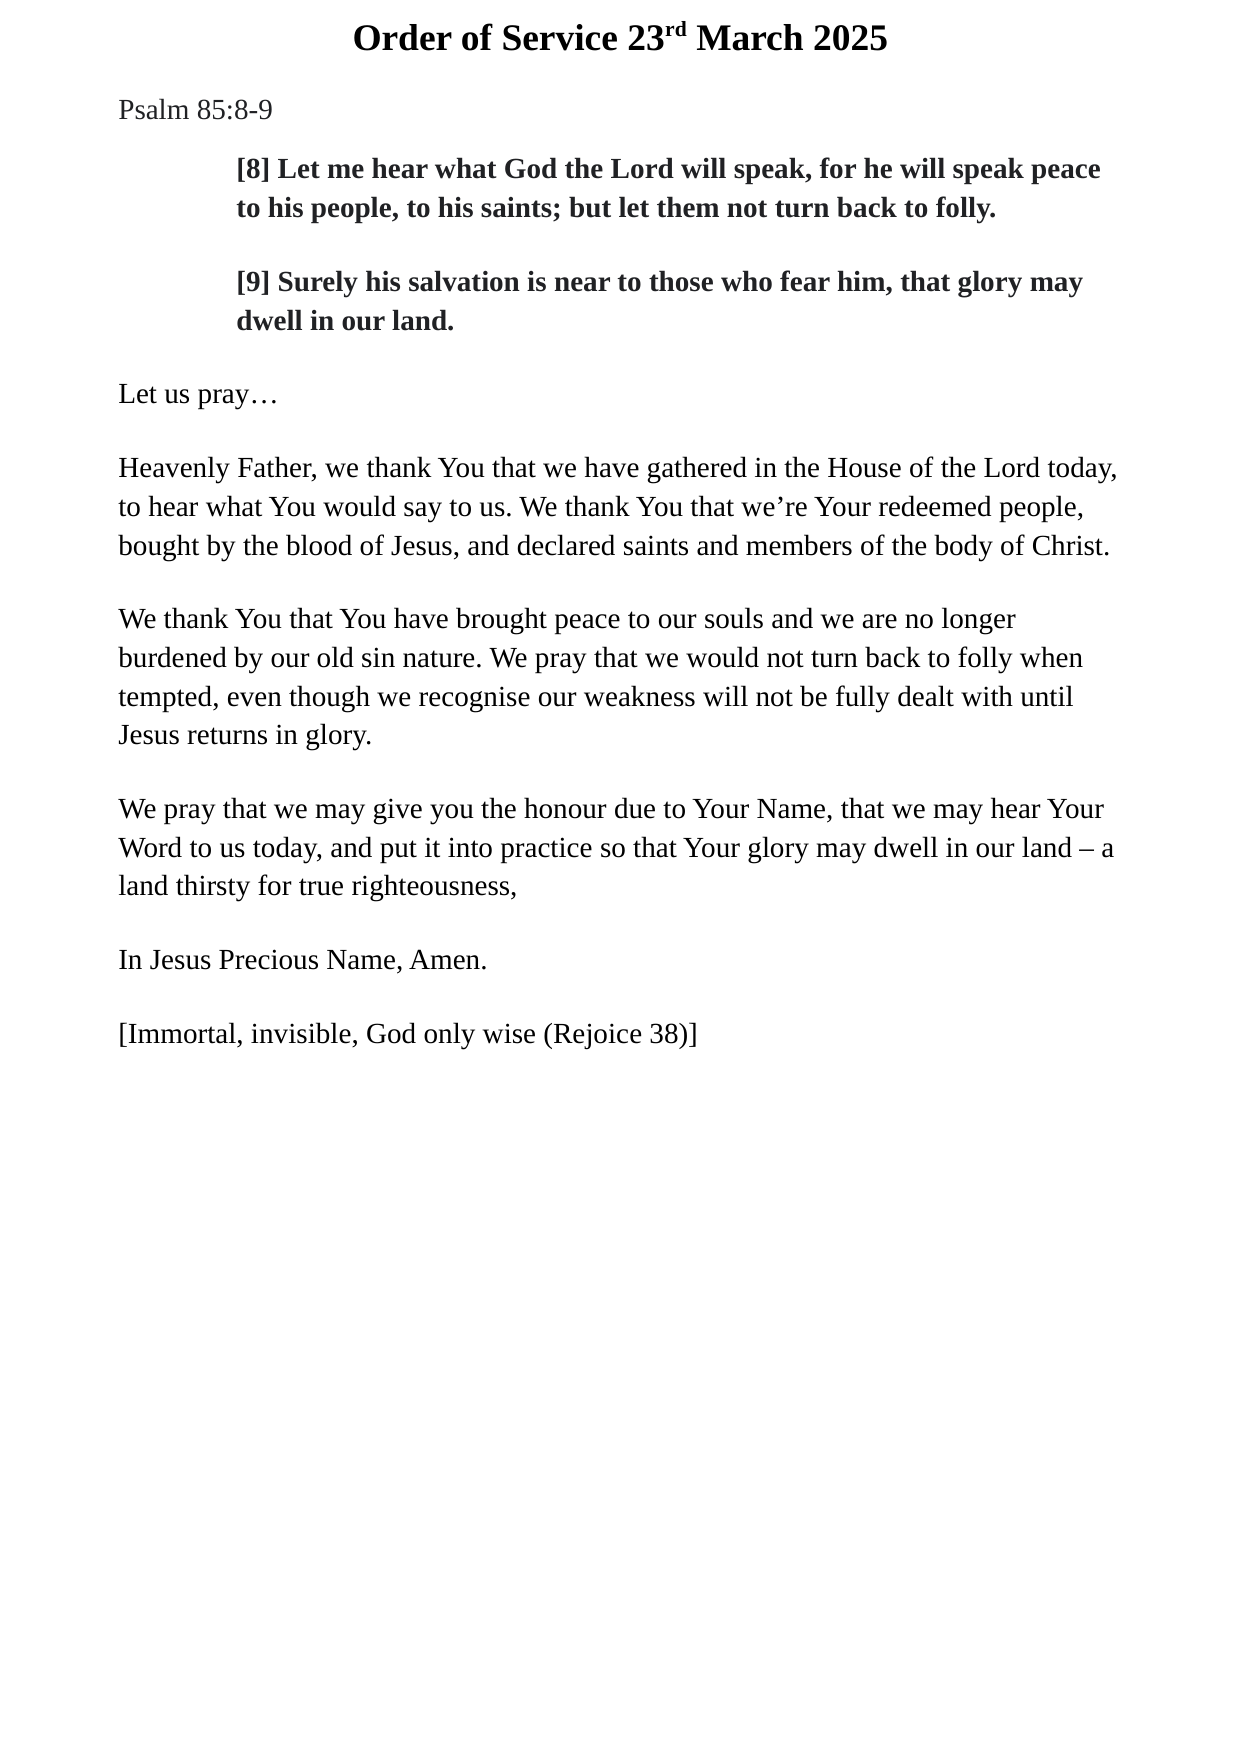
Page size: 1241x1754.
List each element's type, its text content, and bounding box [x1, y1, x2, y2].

text Psalm 85:8-9 [118, 92, 1122, 126]
text [8] Let me hear what God the Lord will speak, for he will speak peace to his people, to his saints; but let them not turn back to folly. [236, 152, 1122, 224]
text We thank You that You have brought peace to our souls and we are no longer burdened by our old sin nature. We pray that we would not turn back to folly when tempted, even though we recognise our weakness will not be fully dealt with until Jesus returns in glory. [118, 602, 1122, 751]
text [9] Surely his salvation is near to those who fear him, that glory may dwell in our land. [236, 264, 1122, 336]
text [Immortal, invisible, God only wise (Rejoice 38)] [118, 1016, 1122, 1050]
text In Jesus Precious Name, Amen. [118, 942, 1122, 976]
text Let us pray… [118, 377, 1122, 410]
text We pray that we may give you the honour due to Your Name, that we may hear Your Word to us today, and put it into practice so that Your glory may dwell in our land – a land thirsty for true righteousness, [118, 791, 1122, 902]
text Heavenly Father, we thank You that we have gathered in the House of the Lord today, to hear what You would say to us. We thank You that we’re Your redeemed people, bought by the blood of Jesus, and declared saints and members of the body of Christ. [118, 451, 1122, 561]
